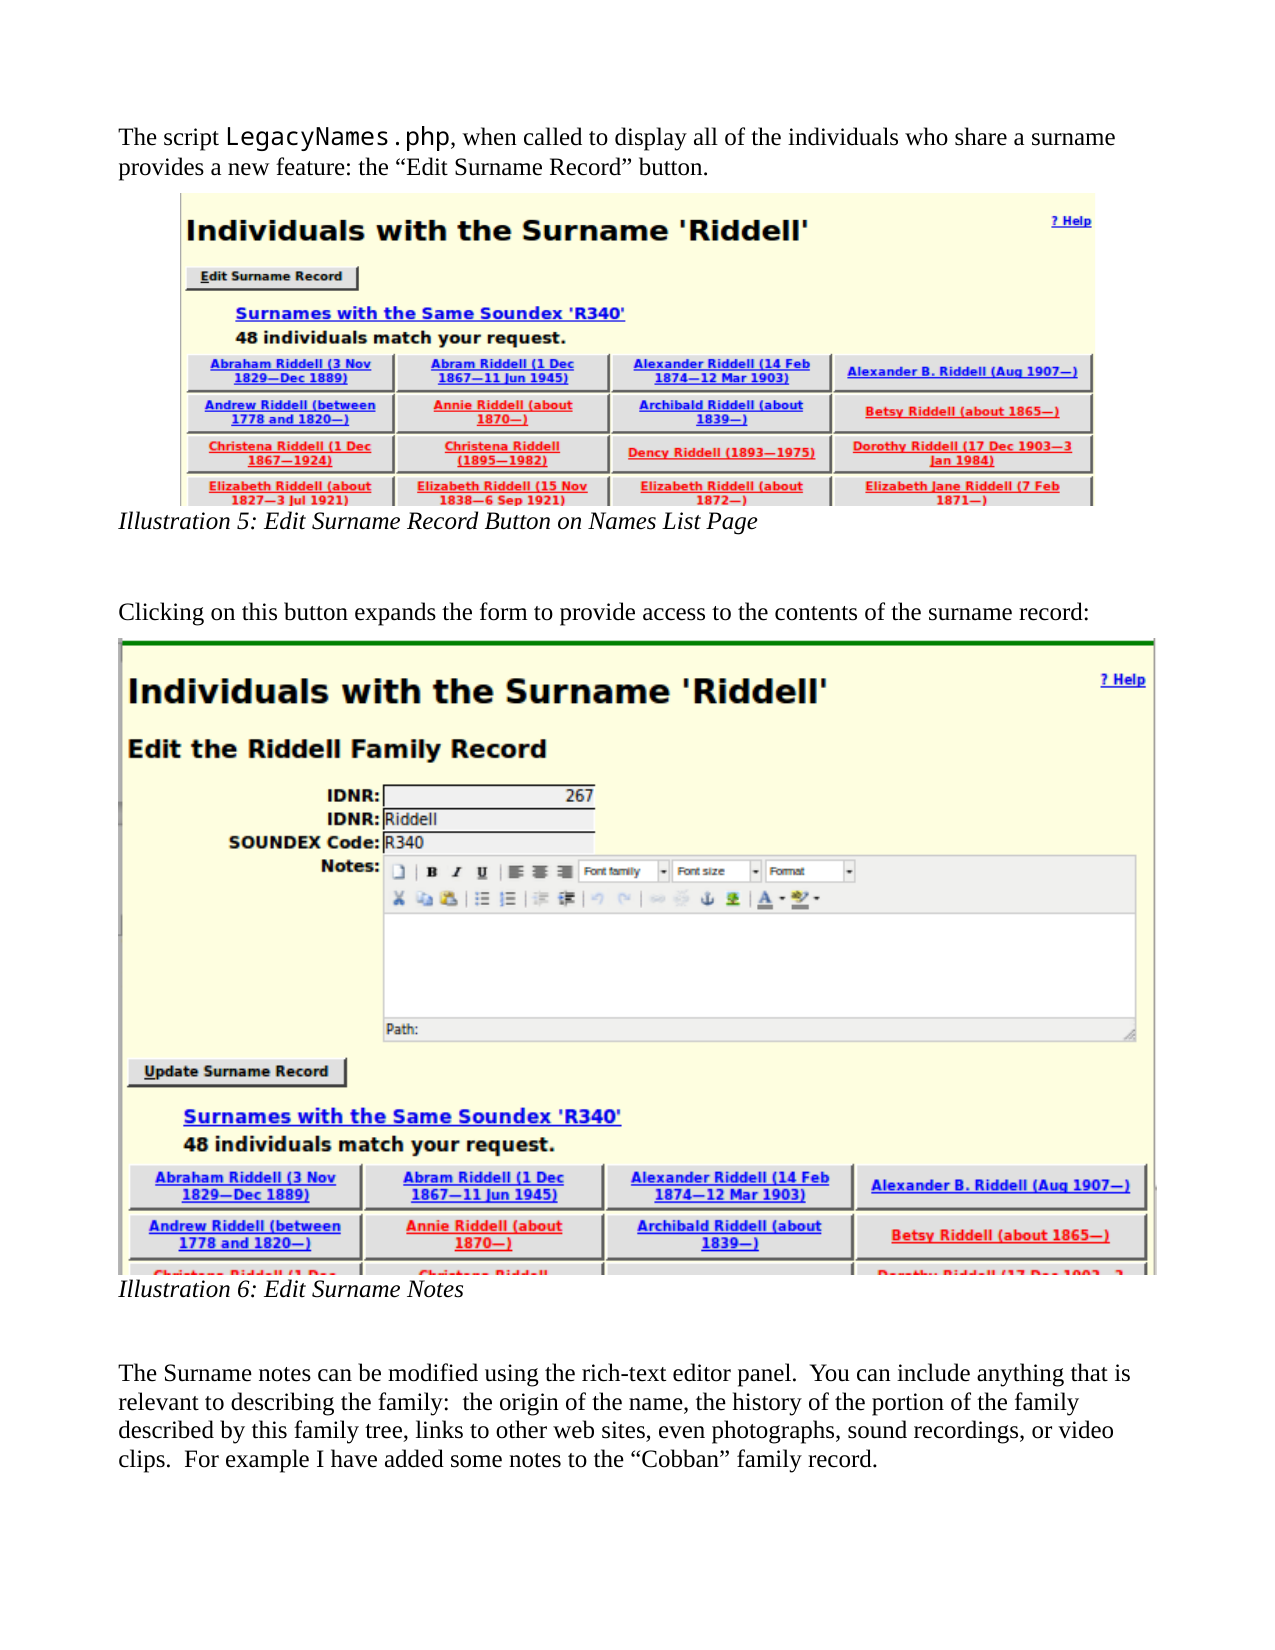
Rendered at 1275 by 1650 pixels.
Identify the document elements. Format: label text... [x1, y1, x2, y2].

text The script LegacyNames.php, when called to display all of the individuals who share a surname provides a new feature: the “Edit Surname Record” button. [118, 118, 1157, 181]
text Illustration 5: Edit Surname Record Button on Names List Page [118, 193, 1157, 534]
text Illustration 6: Edit Surname Notes [118, 1275, 1157, 1303]
text Clicking on this button expands the form to provide access to the contents of the surname record: [118, 597, 1157, 626]
picture [118, 638, 1157, 1275]
text The Surname notes can be modified using the rich-text editor panel. You can include anything that is relevant to describing the family: the origin of the name, the history of the portion of the family described by this family tree, links to other web sites, even photographs, sound recordings, or video clips. For example I have added some notes to the “Cobban” family record. [118, 1358, 1157, 1473]
picture [180, 193, 1096, 506]
